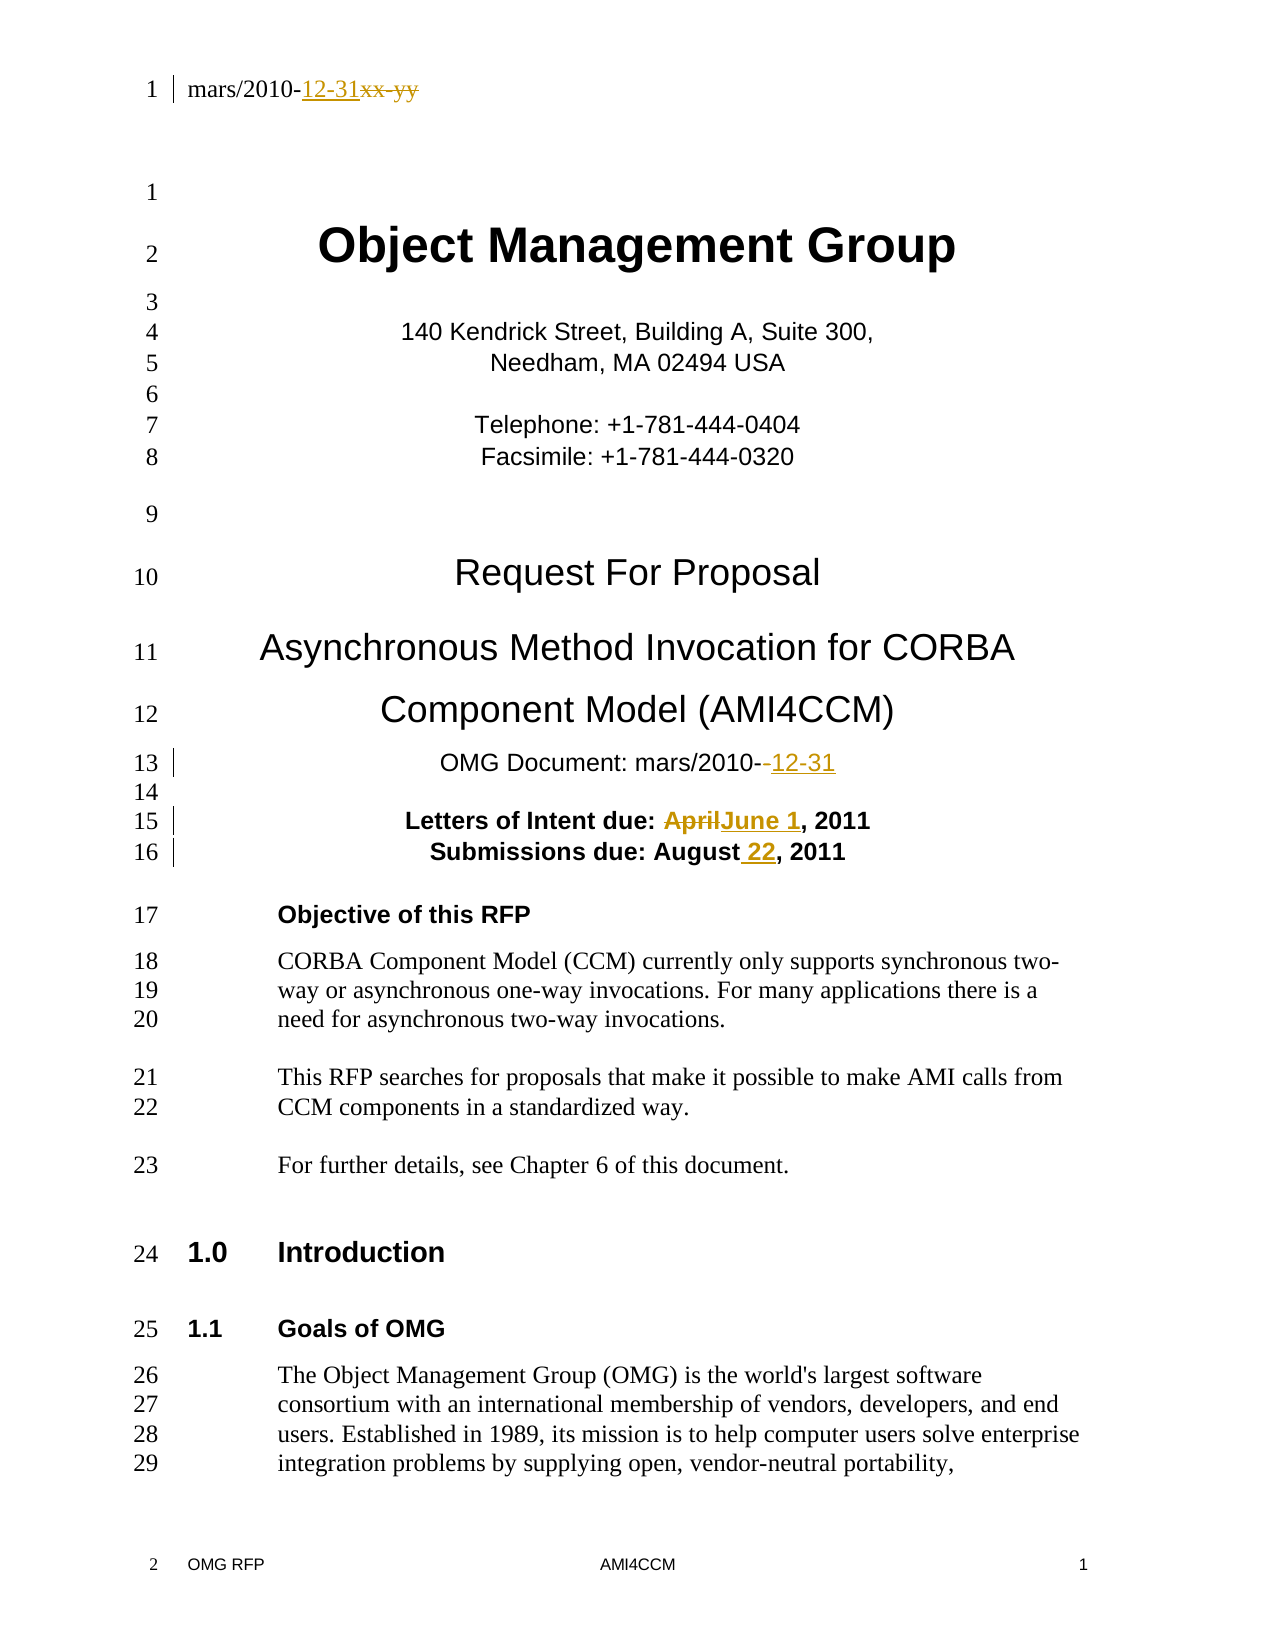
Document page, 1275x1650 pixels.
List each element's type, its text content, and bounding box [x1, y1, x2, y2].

subtitle Introduction [187, 1235, 1087, 1269]
text Object Management Group [187, 150, 1087, 275]
text Asynchronous Method Invocation for CORBA Component Model (AMI4CCM) [187, 610, 1087, 735]
text Submissions due: August 22, 2011 [187, 837, 1087, 867]
subtitle Goals of OMG [187, 1314, 1087, 1344]
text Telephone: +1-781-444-0404 [187, 410, 1087, 439]
text Needham, MA 02494 USA [187, 348, 1087, 377]
text This RFP searches for proposals that make it possible to make AMI calls from CCM components in a standardized way. [277, 1062, 1087, 1121]
subtitle Objective of this RFP [187, 900, 1087, 929]
text The Object Management Group (OMG) is the world's largest software consortium with an international membership of vendors, developers, and end users. Established in 1989, its mission is to help computer users solve enterprise integration problems by supplying open, vendor-neutral portability, [277, 1360, 1087, 1477]
text OMG Document: mars/2010-12-31 Letters of Intent due: June 1, 2011 [187, 748, 1087, 835]
text Request For Proposal [187, 473, 1087, 598]
text 140 Kendrick Street, Building A, Suite 300, [187, 287, 1087, 346]
text Facsimile: +1-781-444-0320 [187, 442, 1087, 471]
text For further details, see Chapter 6 of this document. [277, 1150, 1087, 1179]
text CORBA Component Model (CCM) currently only supports synchronous two-way or asynchronous one-way invocations. For many applications there is a need for asynchronous two-way invocations. [277, 946, 1087, 1033]
